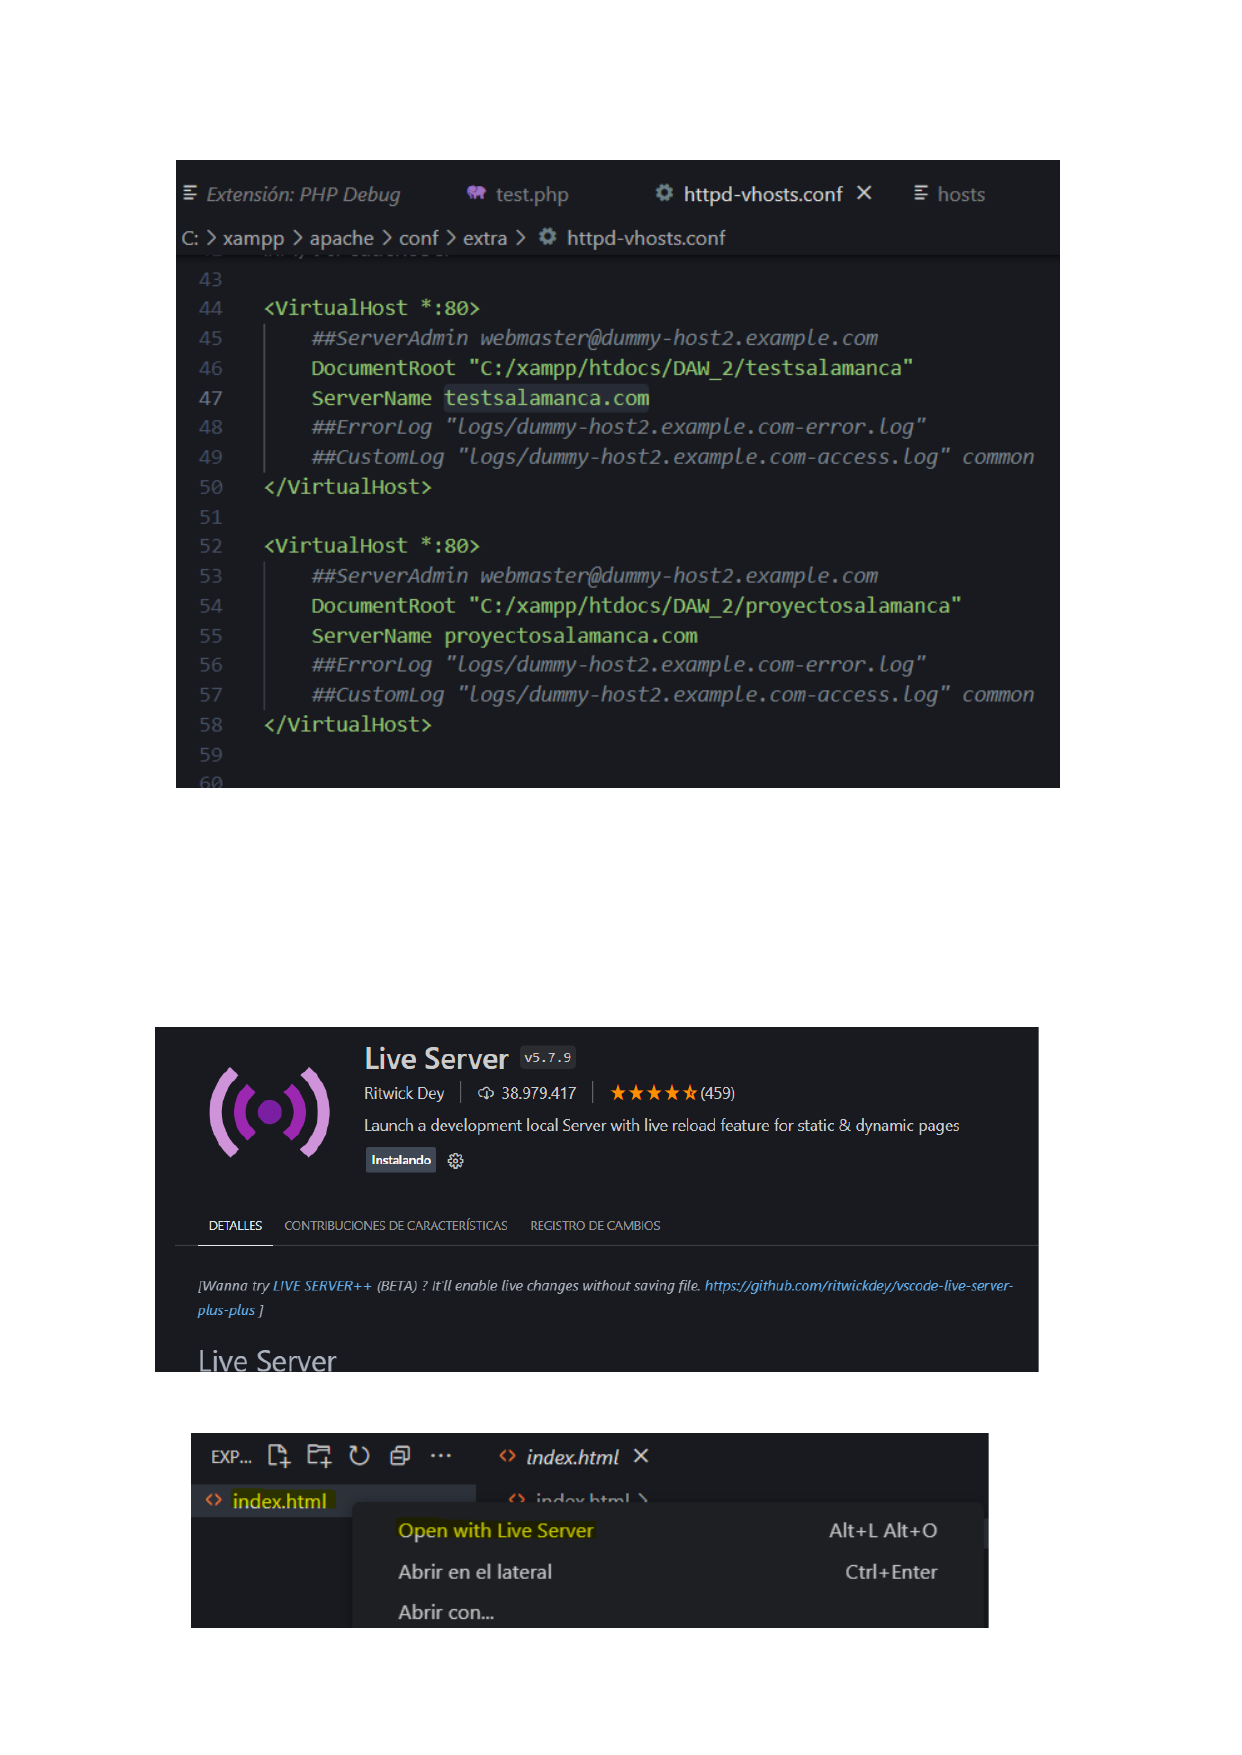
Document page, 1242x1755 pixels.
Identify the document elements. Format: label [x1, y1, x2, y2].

picture [176, 160, 1060, 788]
picture [191, 1433, 989, 1628]
picture [155, 1027, 1039, 1372]
